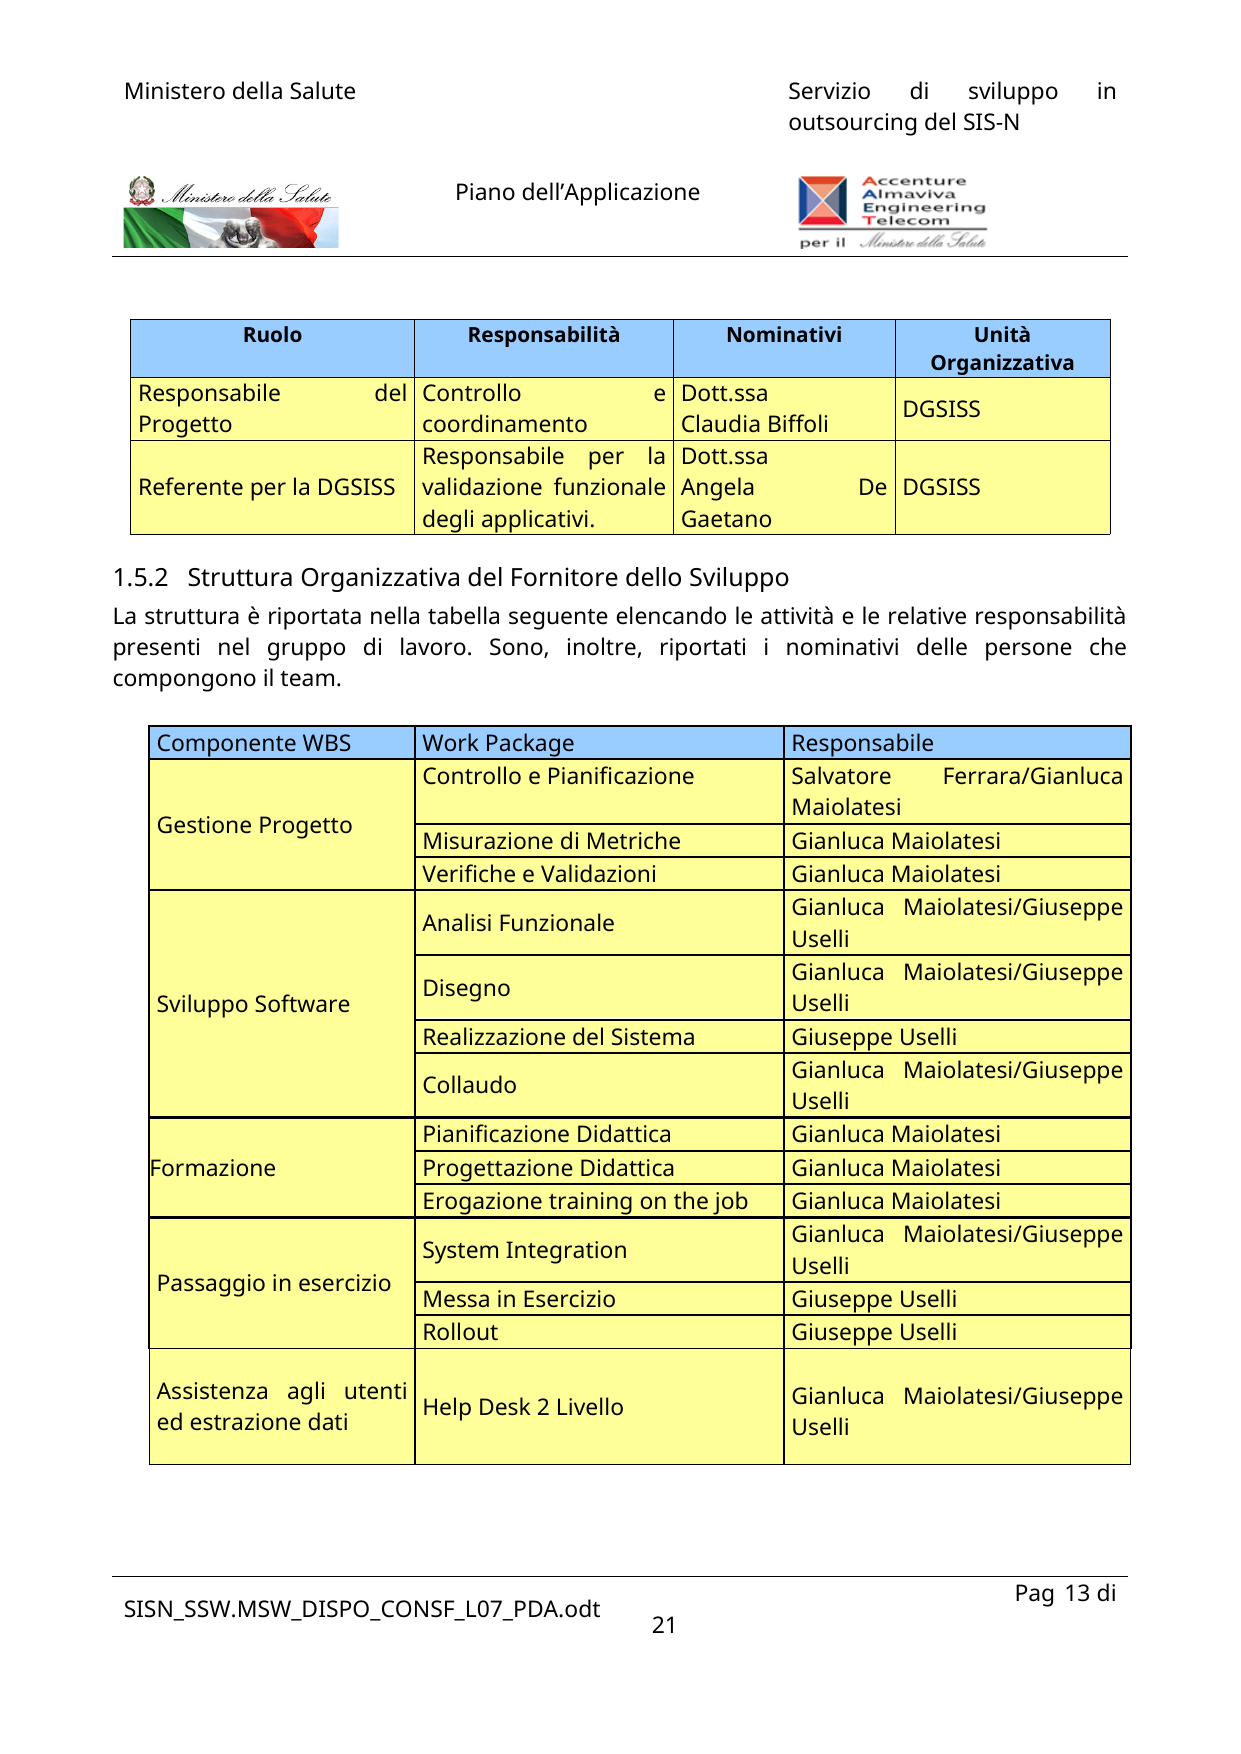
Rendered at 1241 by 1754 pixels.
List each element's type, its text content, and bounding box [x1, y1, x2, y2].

table_cell [1132, 1314, 1138, 1348]
table_cell Giuseppe Uselli [785, 1316, 1130, 1348]
table_cell [1132, 1216, 1138, 1281]
table_cell [1132, 856, 1138, 889]
table_cell Gianluca Maiolatesi [785, 825, 1130, 856]
table_cell Gianluca Maiolatesi/Giuseppe Uselli [785, 956, 1130, 1018]
table_cell Passaggio in esercizio [150, 1219, 414, 1348]
table_cell Gianluca Maiolatesi/Giuseppe Uselli [785, 1054, 1130, 1116]
table_cell Progettazione Didattica [416, 1152, 783, 1183]
table_cell Salvatore Ferrara/Gianluca Maiolatesi [785, 760, 1130, 823]
table_header [1132, 725, 1138, 758]
table_header Work Package [416, 727, 783, 758]
table_cell Gianluca Maiolatesi/Giuseppe Uselli [785, 1219, 1130, 1281]
table_cell Realizzazione del Sistema [416, 1021, 783, 1052]
table_cell Help Desk 2 Livello [416, 1349, 783, 1464]
table_cell Erogazione training on the job [416, 1185, 783, 1216]
table_cell Gianluca Maiolatesi/Giuseppe Uselli [785, 1349, 1130, 1464]
table_cell Misurazione di Metriche [416, 825, 783, 856]
table_cell Rollout [416, 1316, 783, 1348]
table_cell Controllo e Pianificazione [416, 760, 783, 823]
table_header Responsabile [785, 727, 1130, 758]
table_cell Giuseppe Uselli [785, 1021, 1130, 1052]
text La struttura è riportata nella tabella seguente elencando le attività e le relative responsabilità presenti nel gruppo di lavoro. Sono, inoltre, riportati i nominativi delle persone che compongono il team. [112, 600, 1128, 693]
table_cell Gianluca Maiolatesi/Giuseppe Uselli [785, 891, 1130, 954]
table_header Nominativi [674, 320, 895, 377]
table_cell Collaudo [416, 1054, 783, 1116]
table_cell System Integration [416, 1219, 783, 1281]
table_cell [1132, 1052, 1138, 1116]
table_header Responsabilità [415, 320, 673, 377]
table_cell [1132, 1281, 1138, 1314]
table_cell Messa in Esercizio [416, 1283, 783, 1314]
table_cell Gianluca Maiolatesi [785, 858, 1130, 889]
table_cell [1132, 1150, 1138, 1183]
table_cell Gianluca Maiolatesi [785, 1152, 1130, 1183]
table_cell Sviluppo Software [150, 891, 414, 1116]
table_cell [1132, 954, 1138, 1018]
table_cell Assistenza agli utenti ed estrazione dati [150, 1349, 414, 1464]
table_cell Analisi Funzionale [416, 891, 783, 954]
table_cell Responsabile del Progetto [131, 378, 414, 439]
table_cell Verifiche e Validazioni [416, 858, 783, 889]
table_cell DGSISS [896, 441, 1110, 534]
table_cell Formazione [150, 1119, 414, 1216]
table_cell Disegno [416, 956, 783, 1018]
table_cell Controllo e coordinamento [415, 378, 673, 439]
table_cell Responsabile per la validazione funzionale degli applicativi. [415, 441, 673, 534]
table_cell [1132, 1183, 1138, 1216]
table_header Unità Organizzativa [896, 320, 1110, 377]
table_cell DGSISS [896, 378, 1110, 439]
table_cell Pianificazione Didattica [416, 1119, 783, 1150]
table_cell [1132, 889, 1138, 954]
table_cell [1131, 1348, 1138, 1464]
table_cell Dott.ssa Claudia Biffoli [674, 378, 895, 439]
table_cell Giuseppe Uselli [785, 1283, 1130, 1314]
table_header Ruolo [131, 320, 414, 377]
table_cell Gestione Progetto [150, 760, 414, 889]
table_cell Referente per la DGSISS [131, 441, 414, 534]
table_cell Gianluca Maiolatesi [785, 1185, 1130, 1216]
table_header Componente WBS [150, 727, 414, 758]
table_cell Gianluca Maiolatesi [785, 1119, 1130, 1150]
table_cell [1132, 1116, 1138, 1150]
table_cell Dott.ssa Angela De Gaetano [674, 441, 895, 534]
table_cell [1132, 823, 1138, 856]
table_cell [1132, 758, 1138, 823]
list Struttura Organizzativa del Fornitore dello Sviluppo [112, 559, 1128, 593]
table_cell [1132, 1019, 1138, 1052]
